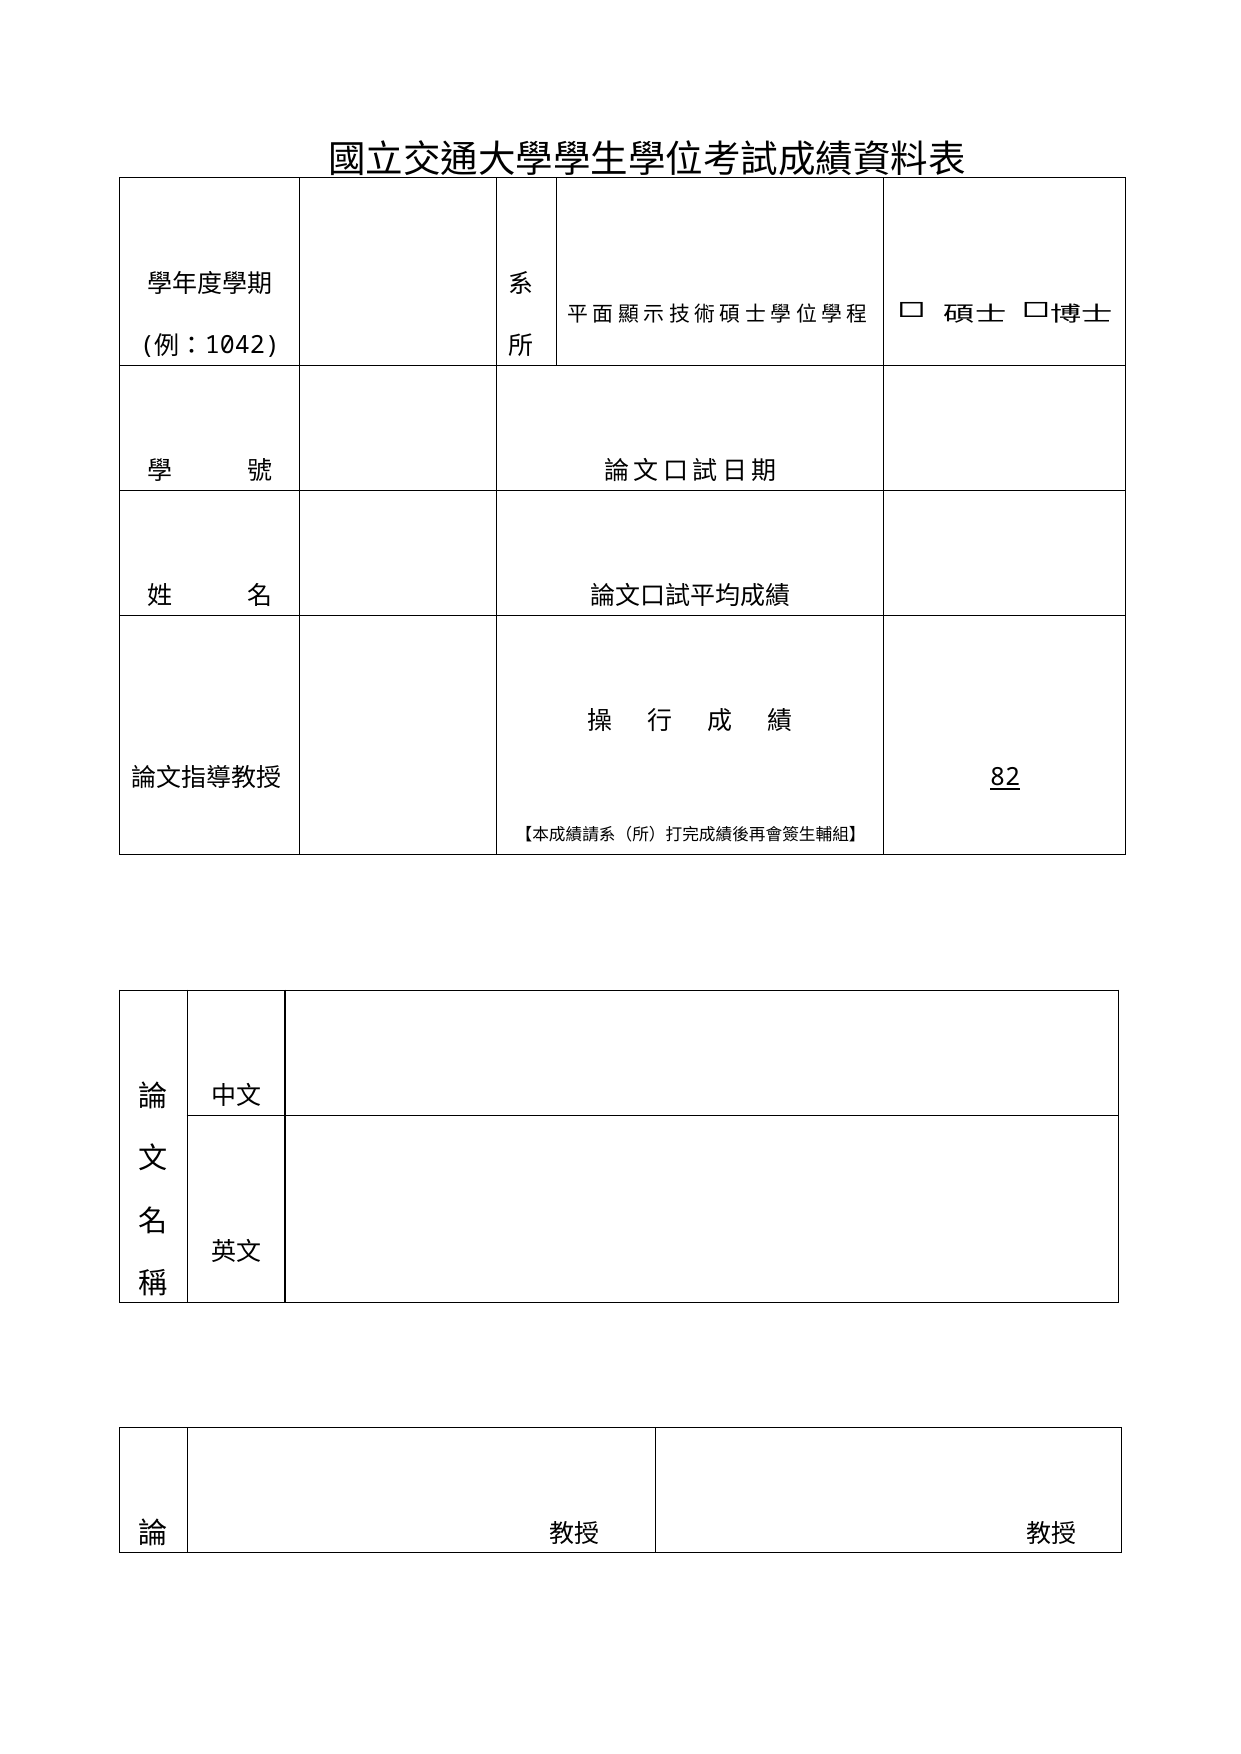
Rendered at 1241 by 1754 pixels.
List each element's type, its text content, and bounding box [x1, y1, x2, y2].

table_header [300, 178, 496, 364]
table_cell 英文 [188, 1116, 284, 1302]
table_cell 學 號 [120, 366, 299, 489]
table_header 平面顯示技術碩士學位學程 [557, 178, 883, 364]
table_header 教授 [188, 1428, 655, 1552]
table_cell 82 [884, 616, 1125, 854]
table_cell [300, 366, 496, 489]
table_cell 論文口試日期 [497, 366, 883, 489]
table_cell [300, 616, 496, 854]
table_header [286, 991, 1118, 1114]
table_cell 論文口試平均成績 [497, 491, 883, 614]
table_cell 論文指導教授 [120, 616, 299, 854]
table_cell [884, 366, 1125, 489]
table_cell [286, 1116, 1118, 1302]
table_cell 姓 名 [120, 491, 299, 614]
text 國立交通大學學生學位考試成績資料表 [131, 114, 1162, 177]
table_cell [300, 491, 496, 614]
table_header 論 [120, 1428, 187, 1552]
table_header 系所 [497, 178, 556, 364]
table_header 教授 [656, 1428, 1121, 1552]
table_header 中文 [188, 991, 284, 1114]
table_header 學年度學期(例：1042) [120, 178, 299, 364]
table_cell [884, 491, 1125, 614]
table_header 論文名稱 [120, 991, 187, 1302]
table_cell 操 行 成 績 【本成績請系（所）打完成績後再會簽生輔組】 [497, 616, 883, 854]
table_header  碩士 博士 [884, 178, 1125, 364]
